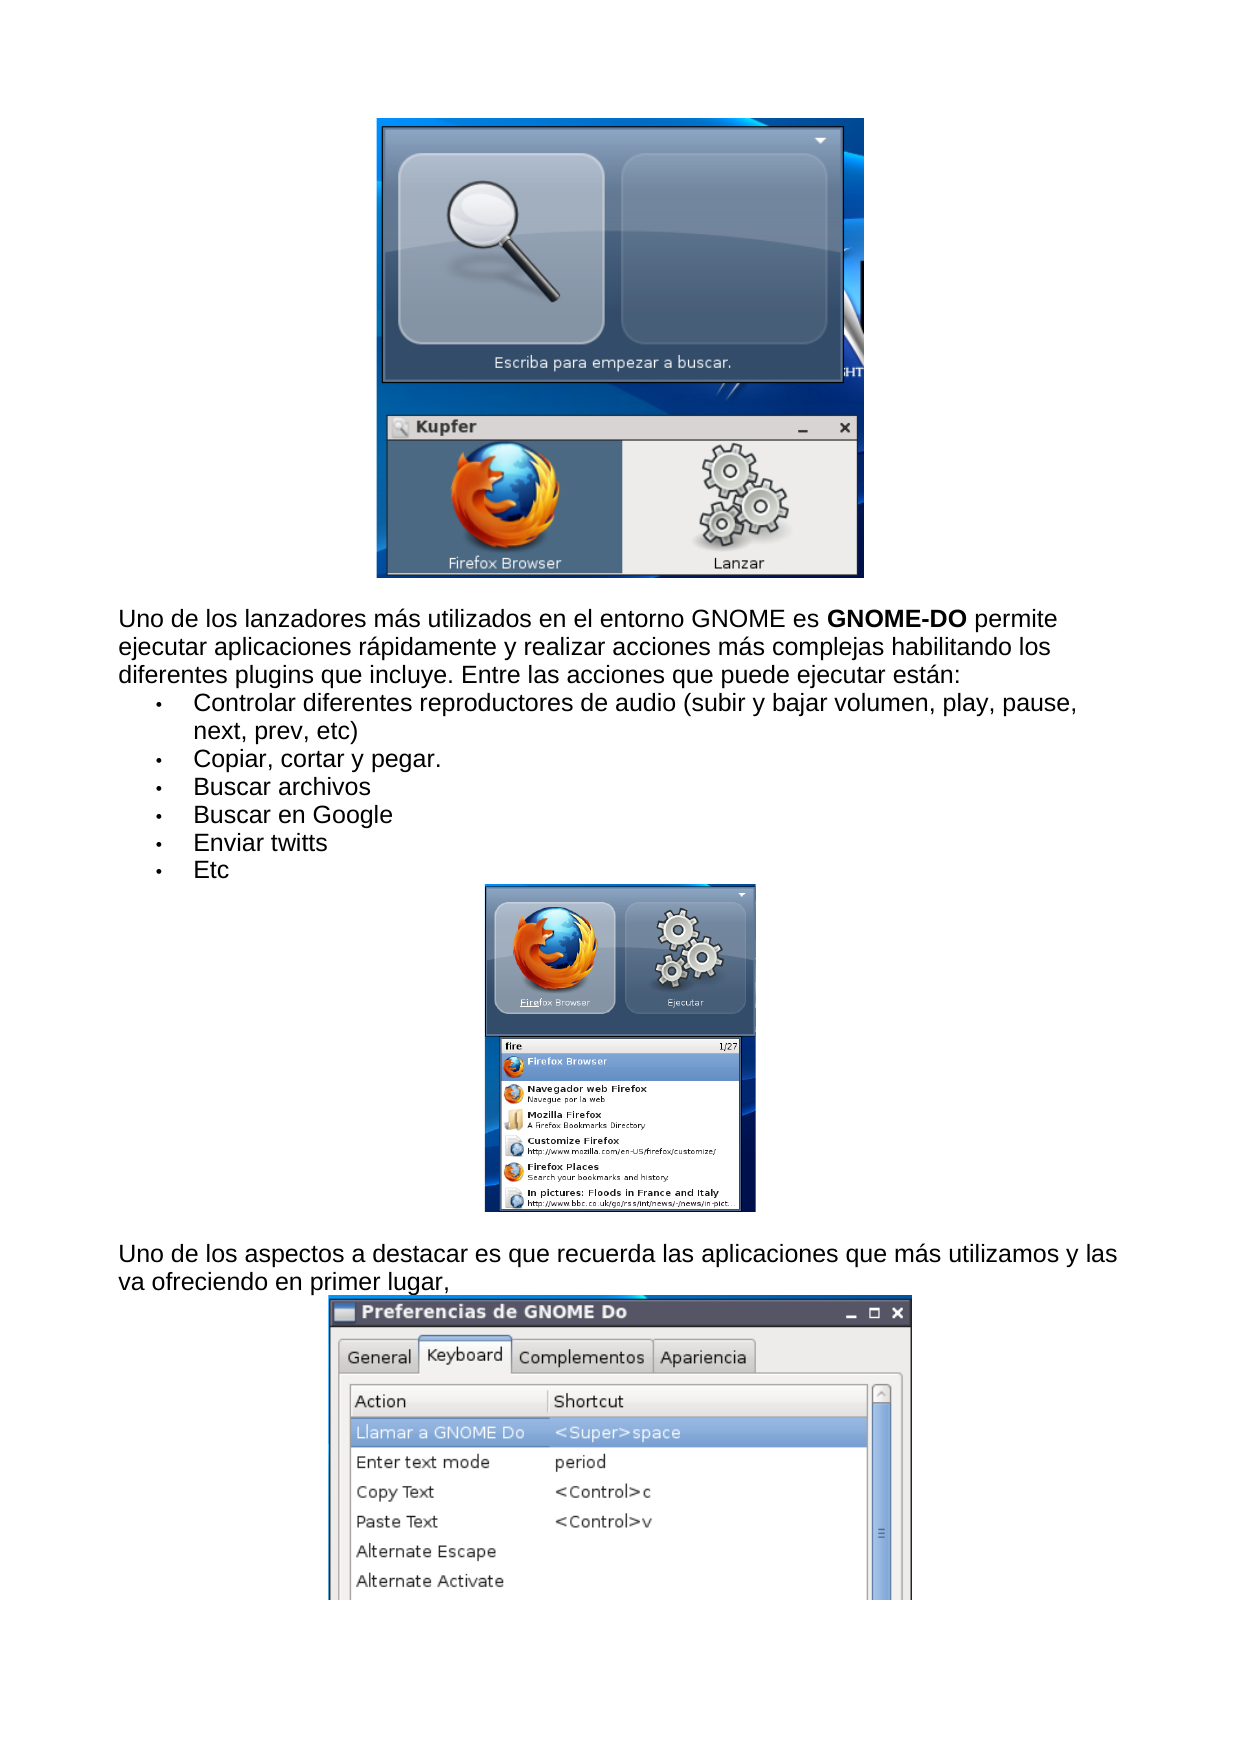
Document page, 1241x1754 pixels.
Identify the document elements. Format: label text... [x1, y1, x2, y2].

list Copiar, cortar y pegar. [156, 745, 1122, 773]
list Enviar twitts [156, 828, 1122, 856]
picture [328, 1295, 912, 1600]
list Etc [156, 856, 1122, 884]
picture [484, 884, 756, 1212]
picture [376, 118, 864, 578]
text Uno de los aspectos a destacar es que recuerda las aplicaciones que más utilizamos y las va ofreciendo en primer lugar, [118, 1240, 1122, 1296]
list Buscar en Google [156, 801, 1122, 828]
list Controlar diferentes reproductores de audio (subir y bajar volumen, play, pause, next, prev, etc) [156, 689, 1122, 745]
text Uno de los lanzadores más utilizados en el entorno GNOME es GNOME-DO permite ejecutar aplicaciones rápidamente y realizar acciones más complejas habilitando los diferentes plugins que incluye. Entre las acciones que puede ejecutar están: [118, 605, 1122, 689]
list Buscar archivos [156, 773, 1122, 801]
